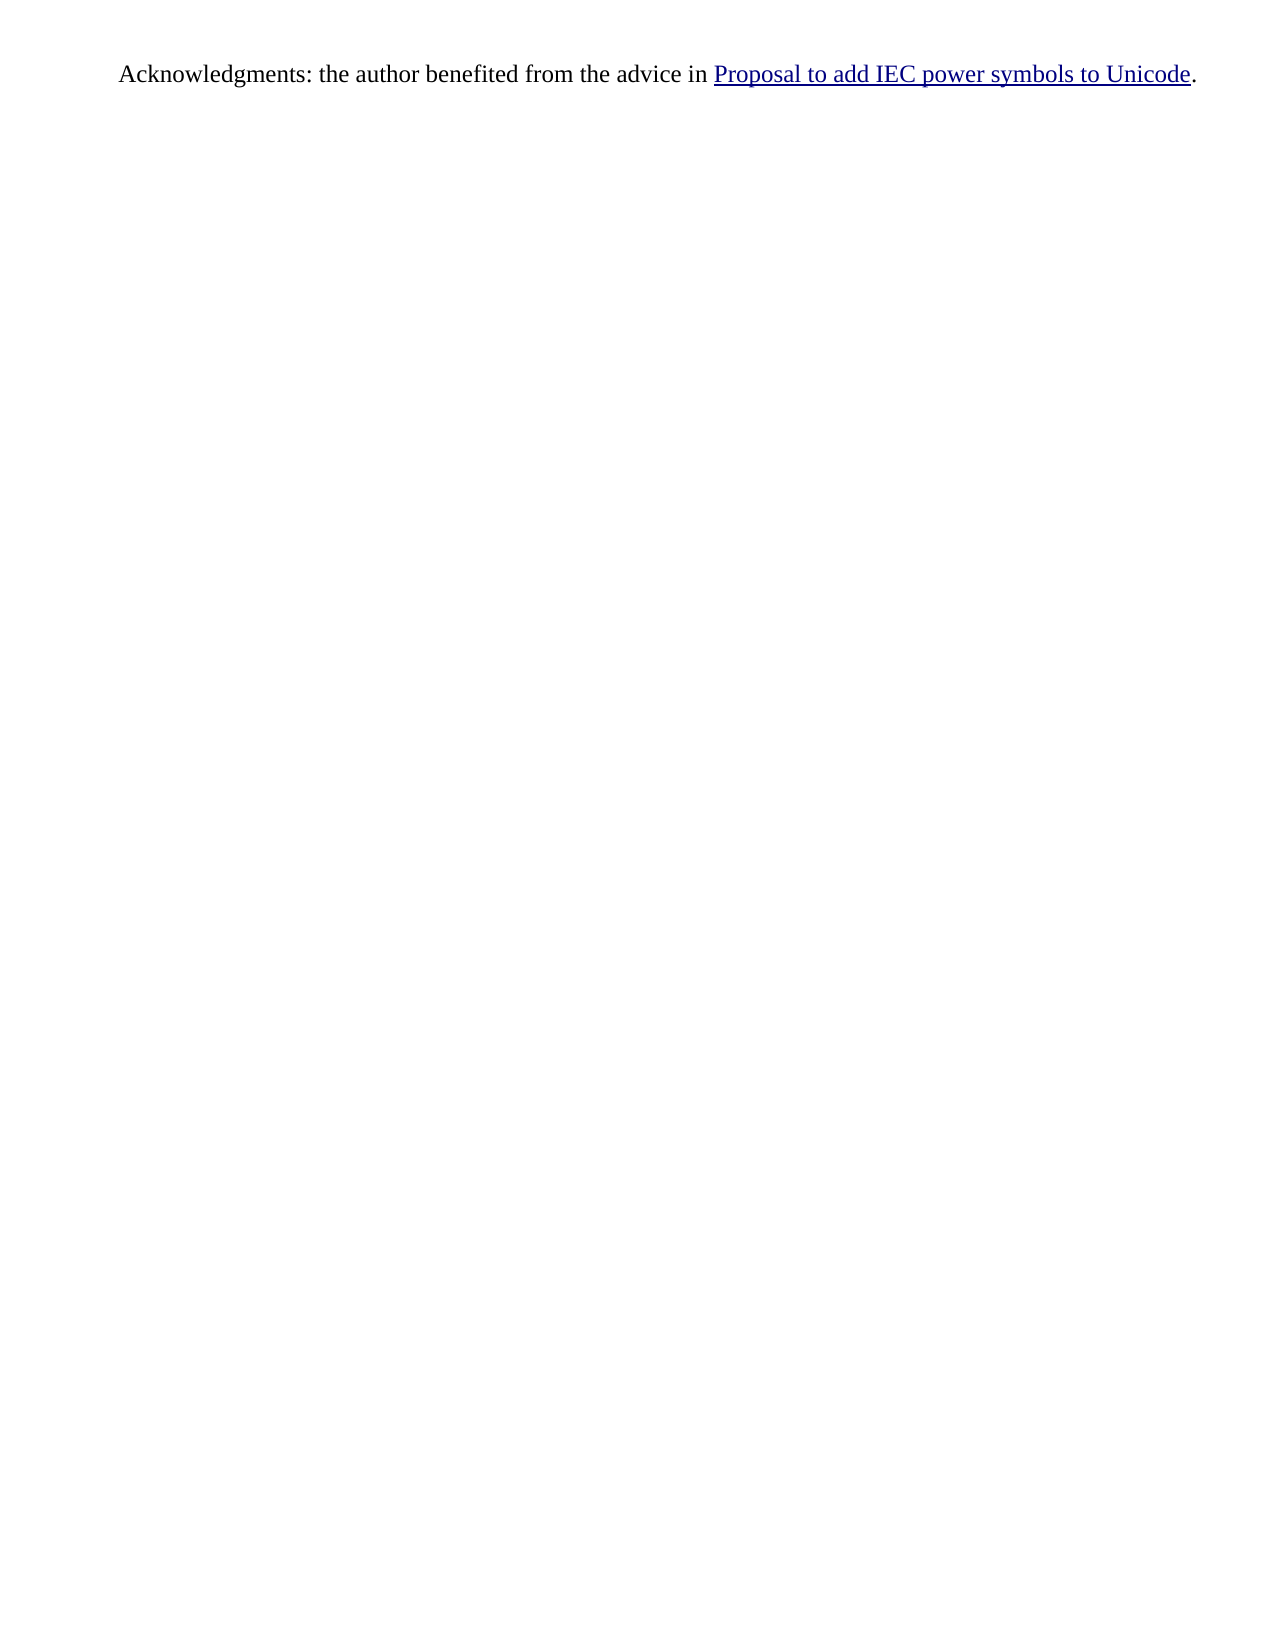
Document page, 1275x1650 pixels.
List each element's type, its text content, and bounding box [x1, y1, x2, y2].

text Acknowledgments: the author benefited from the advice in Proposal to add IEC power symbols to Unicode. [118, 59, 1216, 88]
